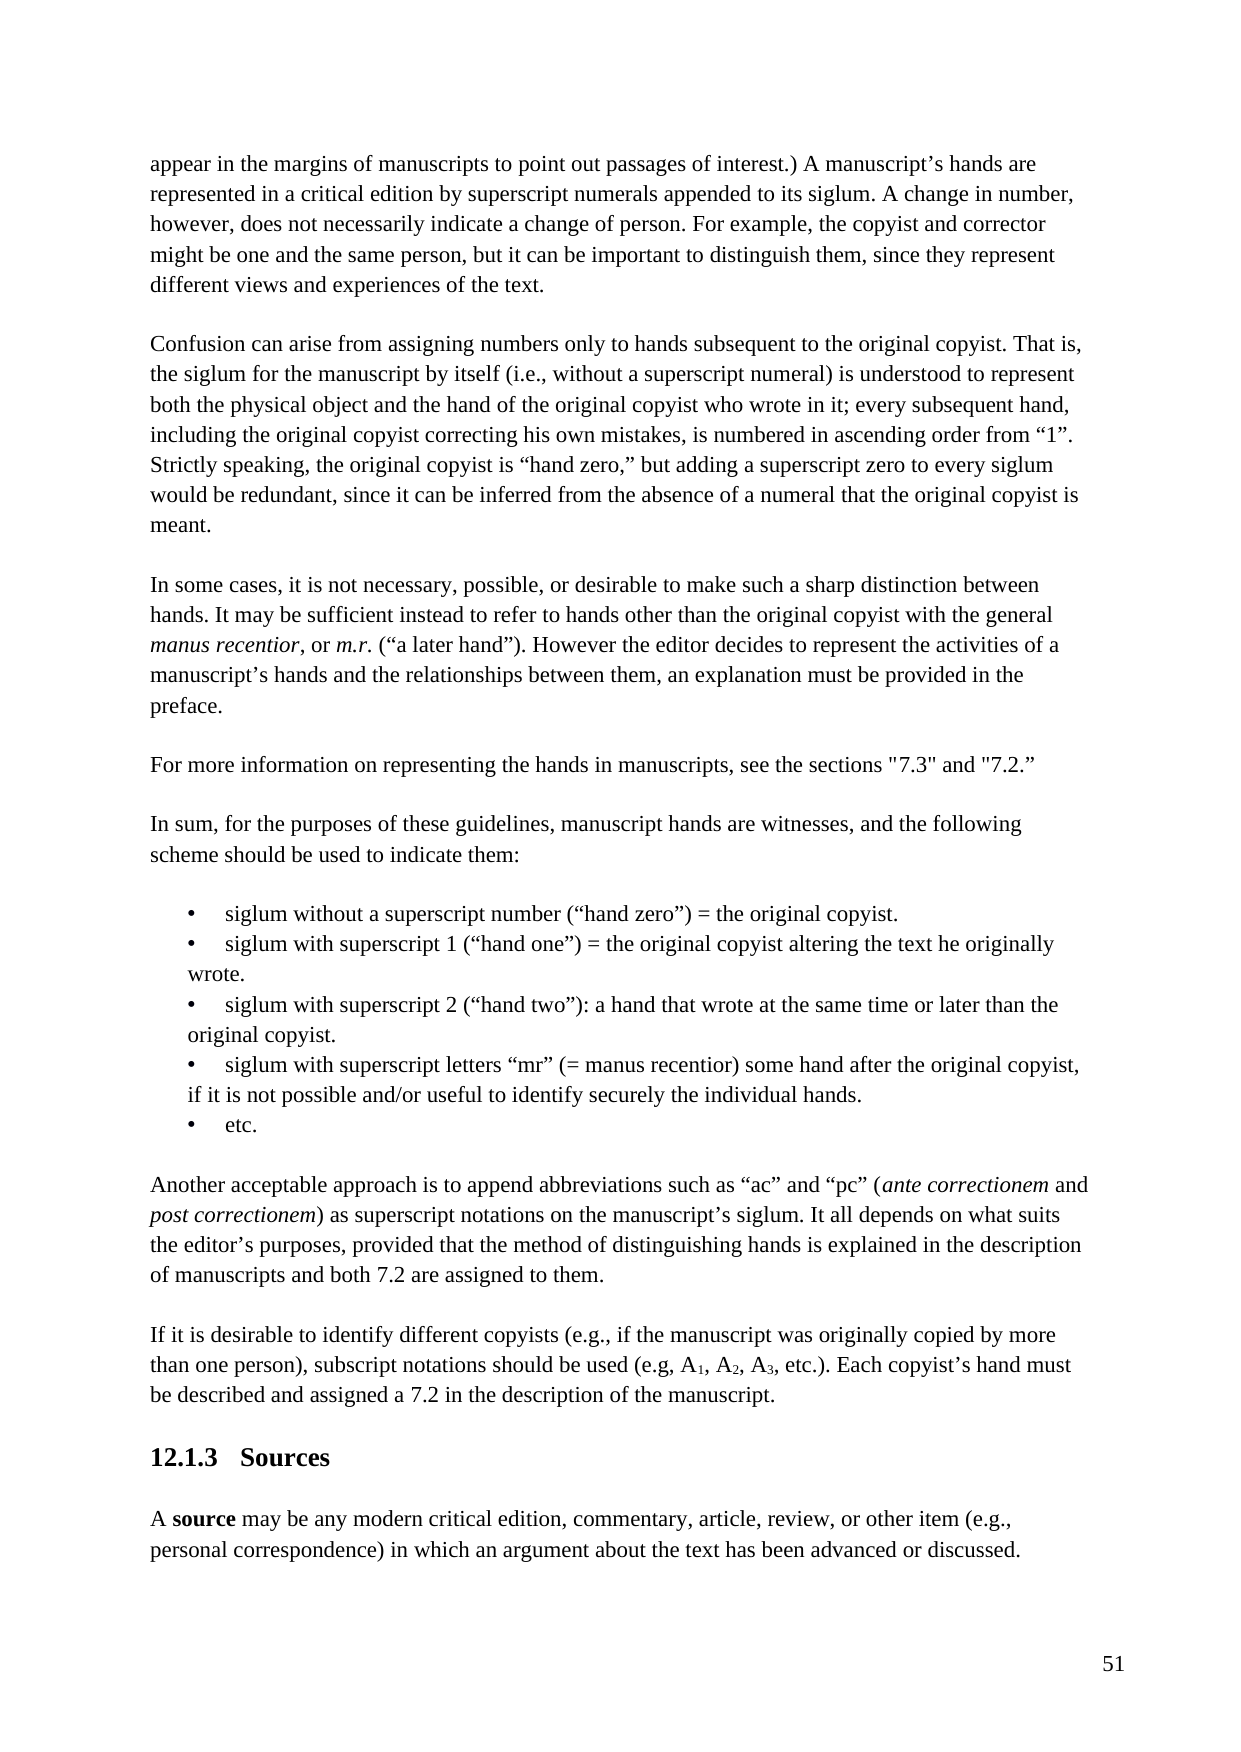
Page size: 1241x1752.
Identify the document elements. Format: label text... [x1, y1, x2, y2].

list etc. [187, 1111, 1090, 1138]
text A source may be any modern critical edition, commentary, article, review, or other item (e.g., personal correspondence) in which an argument about the text has been advanced or discussed. [150, 1506, 1090, 1562]
text appear in the margins of manuscripts to point out passages of interest.) A manuscript’s hands are represented in a critical edition by superscript numerals appended to its siglum. A change in number, however, does not necessarily indicate a change of person. For example, the copyist and corrector might be one and the same person, but it can be important to distinguish them, since they represent different views and experiences of the text. [150, 150, 1090, 297]
list siglum with superscript 1 (“hand one”) = the original copyist altering the text he originally wrote. [187, 930, 1090, 987]
list siglum with superscript 2 (“hand two”): a hand that wrote at the same time or later than the original copyist. [187, 991, 1090, 1047]
subtitle Sources [150, 1441, 1090, 1472]
text Another acceptable approach is to append abbreviations such as “ac” and “pc” (ante correctionem and post correctionem) as superscript notations on the manuscript’s siglum. It all depends on what suits the editor’s purposes, provided that the method of distinguishing hands is explained in the description of manuscripts and both 7.2 are assigned to them. [150, 1171, 1090, 1288]
text In some cases, it is not necessary, possible, or desirable to make such a sharp distinction between hands. It may be sufficient instead to refer to hands other than the original copyist with the general manus recentior, or m.r. (“a later hand”). However the editor decides to represent the activities of a manuscript’s hands and the relationships between them, an explanation must be provided in the preface. [150, 571, 1090, 718]
text For more information on representing the hands in manuscripts, see the sections "7.3" and "7.2.” [150, 751, 1090, 777]
list siglum without a superscript number (“hand zero”) = the original copyist. [187, 900, 1090, 926]
text In sum, for the purposes of these guidelines, manuscript hands are witnesses, and the following scheme should be used to indicate them: [150, 810, 1090, 867]
list siglum with superscript letters “mr” (= manus recentior) some hand after the original copyist, if it is not possible and/or useful to identify securely the individual hands. [187, 1051, 1090, 1108]
text Confusion can arise from assigning numbers only to hands subsequent to the original copyist. That is, the siglum for the manuscript by itself (i.e., without a superscript numeral) is understood to represent both the physical object and the hand of the original copyist who wrote in it; every subsequent hand, including the original copyist correcting his own mistakes, is numbered in ascending order from “1”. Strictly speaking, the original copyist is “hand zero,” but adding a superscript zero to every siglum would be redundant, since it can be inferred from the absence of a numeral that the original copyist is meant. [150, 330, 1090, 538]
text If it is desirable to identify different copyists (e.g., if the manuscript was originally copied by more than one person), subscript notations should be used (e.g, A1, A2, A3, etc.). Each copyist’s hand must be described and assigned a 7.2 in the description of the manuscript. [150, 1321, 1090, 1408]
